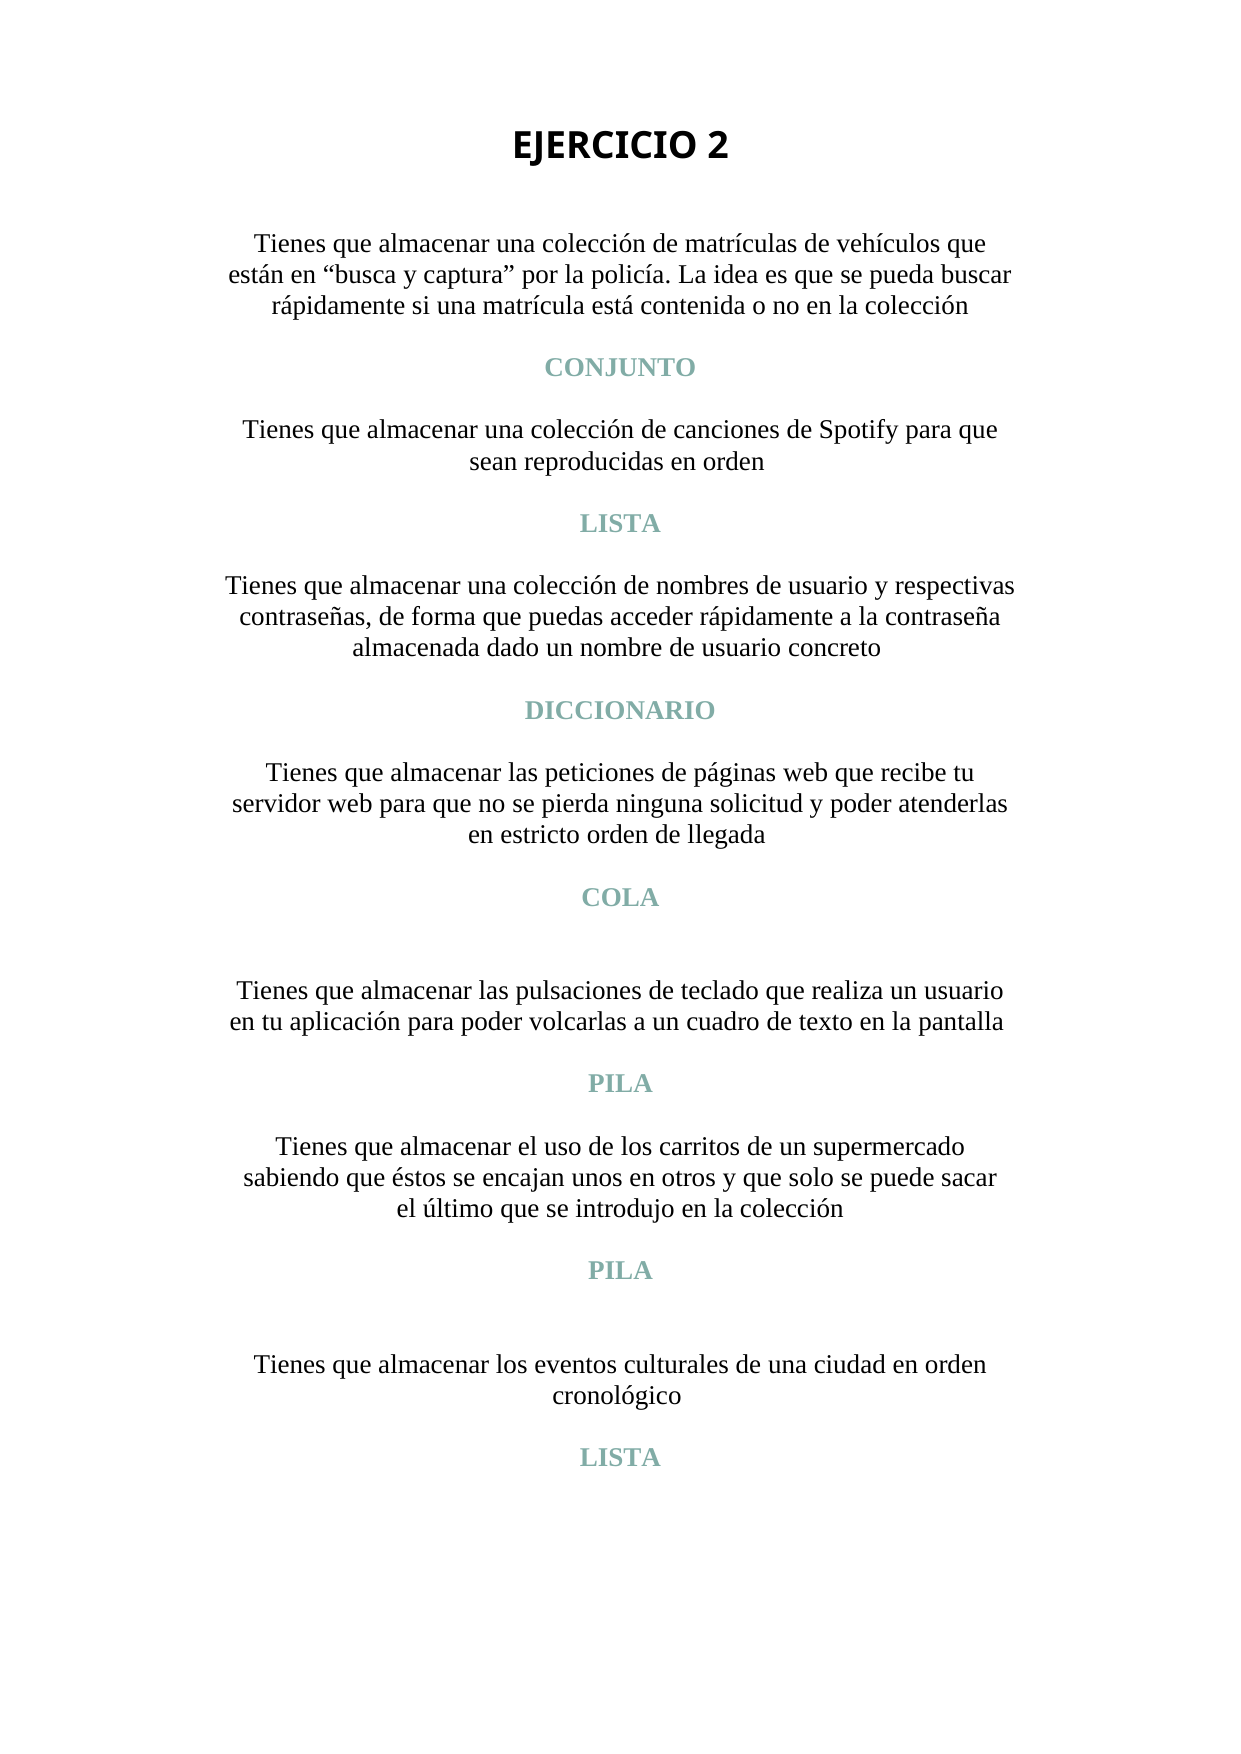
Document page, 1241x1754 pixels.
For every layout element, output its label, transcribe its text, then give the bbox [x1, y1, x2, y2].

text PILA [118, 1254, 1122, 1286]
text CONJUNTO [118, 351, 1122, 382]
text LISTA [118, 1441, 1122, 1472]
text Tienes que almacenar las peticiones de páginas web que recibe tu servidor web para que no se pierda ninguna solicitud y poder atenderlas en estricto orden de llegada [118, 756, 1122, 849]
text DICCIONARIO [118, 694, 1122, 725]
text Tienes que almacenar las pulsaciones de teclado que realiza un usuario en tu aplicación para poder volcarlas a un cuadro de texto en la pantalla [118, 974, 1122, 1036]
text Tienes que almacenar los eventos culturales de una ciudad en orden cronológico [118, 1348, 1122, 1410]
text Tienes que almacenar una colección de matrículas de vehículos que están en “busca y captura” por la policía. La idea es que se pueda buscar rápidamente si una matrícula está contenida o no en la colección [118, 227, 1122, 320]
text Tienes que almacenar el uso de los carritos de un supermercado sabiendo que éstos se encajan unos en otros y que solo se puede sacar el último que se introdujo en la colección [118, 1130, 1122, 1223]
text LISTA [118, 507, 1122, 538]
text EJERCICIO 2 [118, 118, 1122, 169]
text PILA [118, 1068, 1122, 1099]
text COLA [118, 881, 1122, 912]
text Tienes que almacenar una colección de nombres de usuario y respectivas contraseñas, de forma que puedas acceder rápidamente a la contraseña almacenada dado un nombre de usuario concreto [118, 569, 1122, 663]
text Tienes que almacenar una colección de canciones de Spotify para que sean reproducidas en orden [118, 413, 1122, 476]
